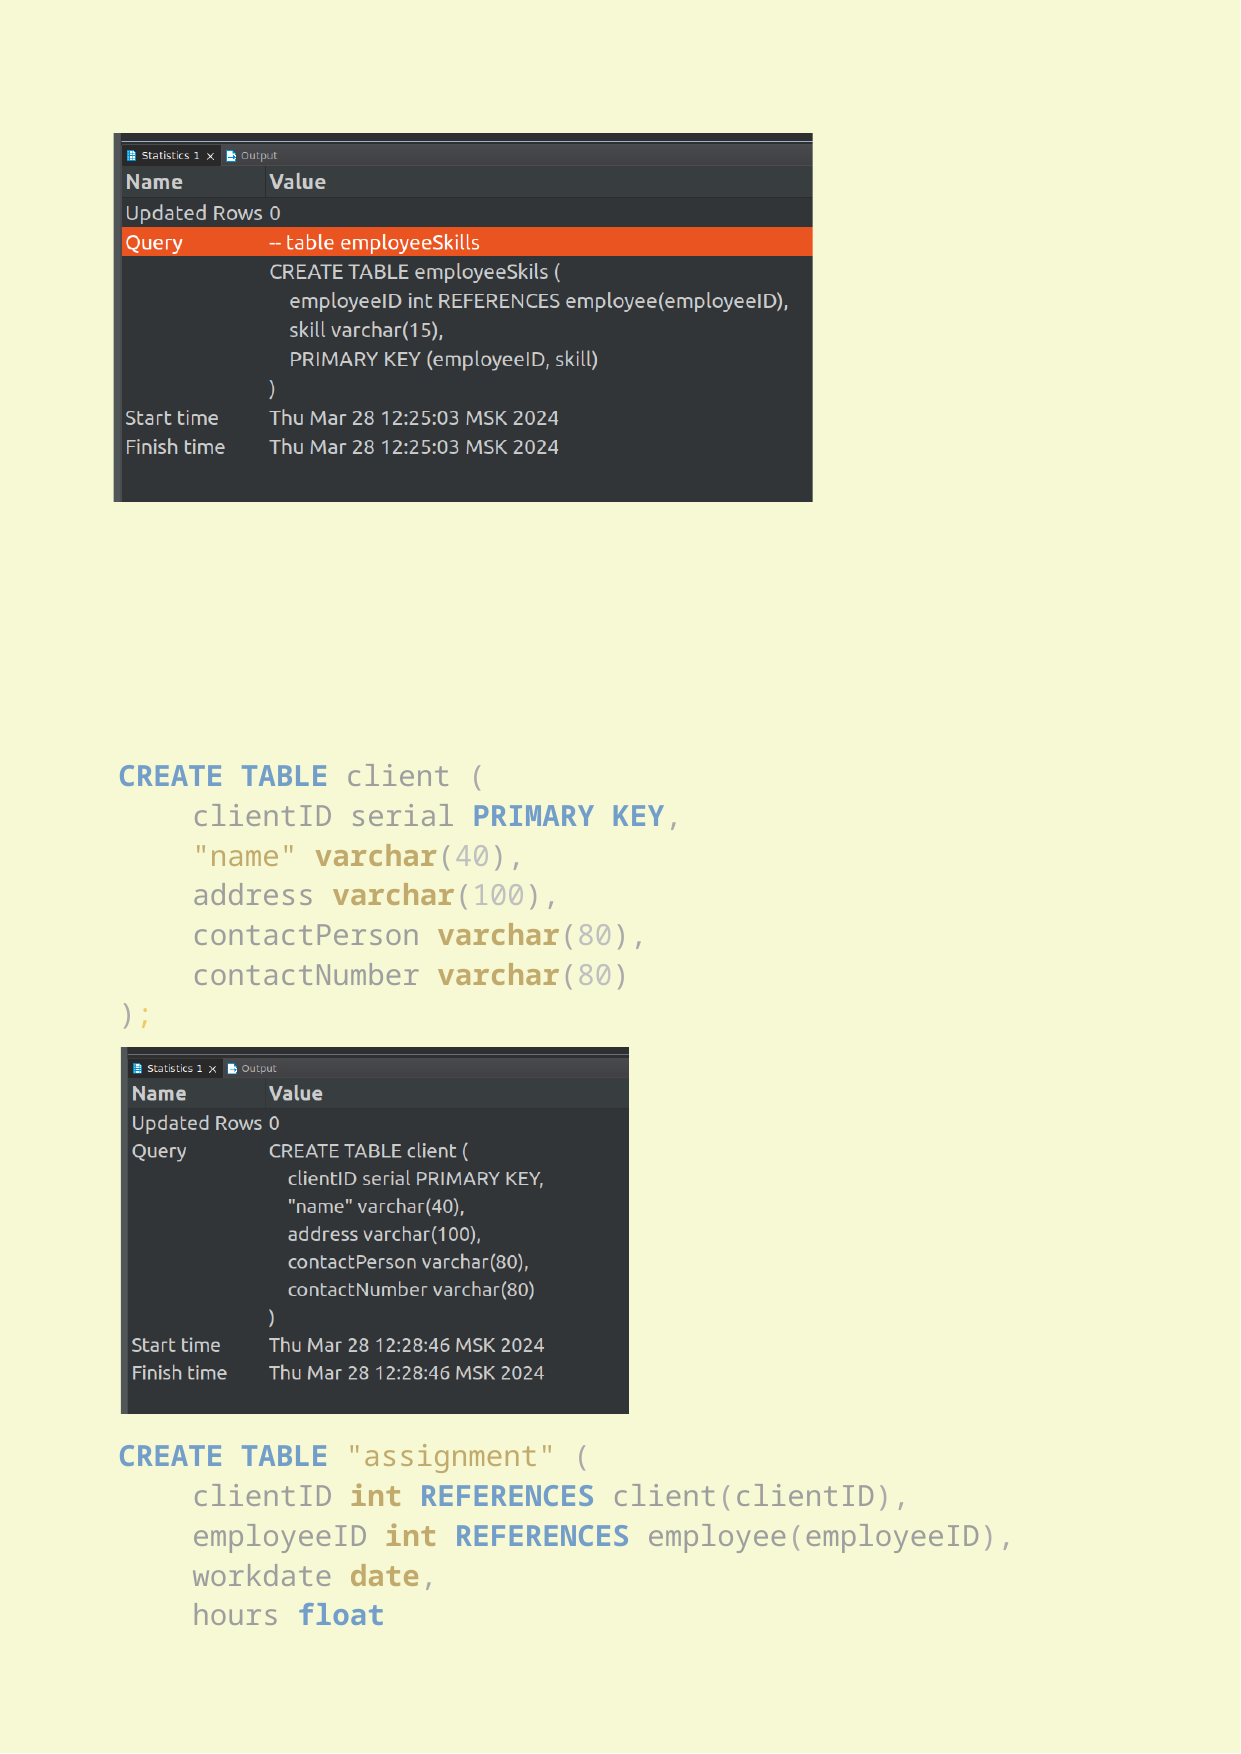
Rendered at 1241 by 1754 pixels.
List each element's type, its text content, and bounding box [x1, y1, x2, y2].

text CREATE TABLE client ( [118, 755, 1122, 795]
text clientID int REFERENCES client(clientID), [118, 1475, 1122, 1515]
text "name" varchar(40), [118, 835, 1122, 874]
text contactNumber varchar(80) [118, 954, 1122, 993]
text clientID serial PRIMARY KEY, [118, 795, 1122, 835]
text workdate date, [118, 1555, 1122, 1594]
picture [120, 1047, 629, 1414]
text contactPerson varchar(80), [118, 914, 1122, 954]
text CREATE TABLE "assignment" ( [118, 1436, 1122, 1475]
text address varchar(100), [118, 874, 1122, 914]
text employeeID int REFERENCES employee(employeeID), [118, 1515, 1122, 1555]
text ); [118, 993, 1122, 1033]
picture [113, 133, 813, 502]
text hours float [118, 1594, 1122, 1634]
